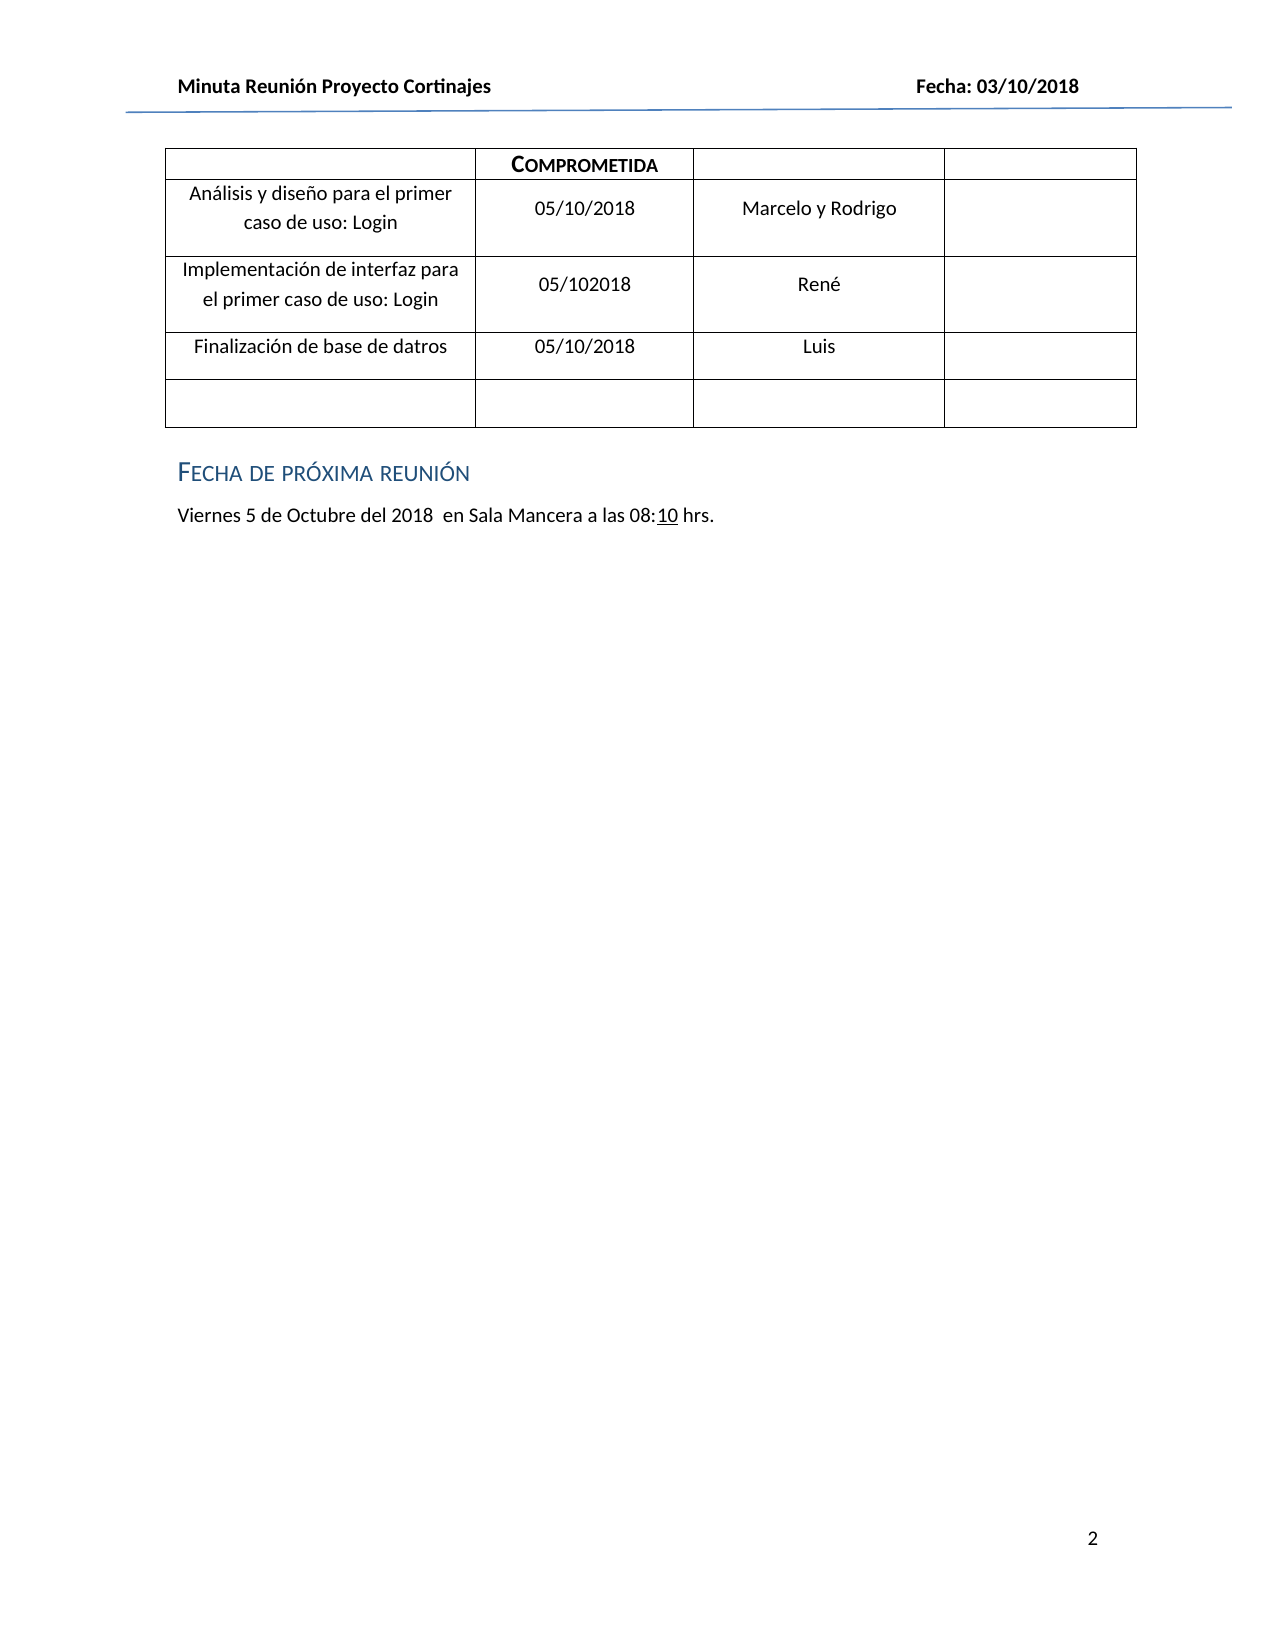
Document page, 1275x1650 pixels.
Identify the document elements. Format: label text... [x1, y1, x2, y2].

table_cell [945, 333, 1136, 379]
table_cell René [694, 257, 944, 332]
table_cell Marcelo y Rodrigo [694, 180, 944, 256]
text Viernes 5 de Octubre del 2018 en Sala Mancera a las 08:10 hrs. [177, 502, 1098, 527]
table_cell Implementación de interfaz para el primer caso de uso: Login [166, 257, 475, 332]
table_cell Luis [694, 333, 944, 379]
table_cell 05/102018 [476, 257, 693, 332]
table_cell Finalización de base de datros [166, 333, 475, 379]
table_cell [476, 380, 693, 427]
table_cell [945, 380, 1136, 427]
table_cell 05/10/2018 [476, 180, 693, 256]
table_cell [945, 149, 1136, 179]
table_cell [166, 380, 475, 427]
table_cell [945, 257, 1136, 332]
table_cell 05/10/2018 [476, 333, 693, 379]
subtitle Fecha de próxima reunión [177, 453, 1098, 488]
table_cell [945, 180, 1136, 256]
table_cell [694, 149, 944, 179]
table_cell Análisis y diseño para el primer caso de uso: Login [166, 180, 475, 256]
table_cell [694, 380, 944, 427]
table_cell [166, 149, 475, 179]
table_cell Comprometida [476, 149, 693, 179]
